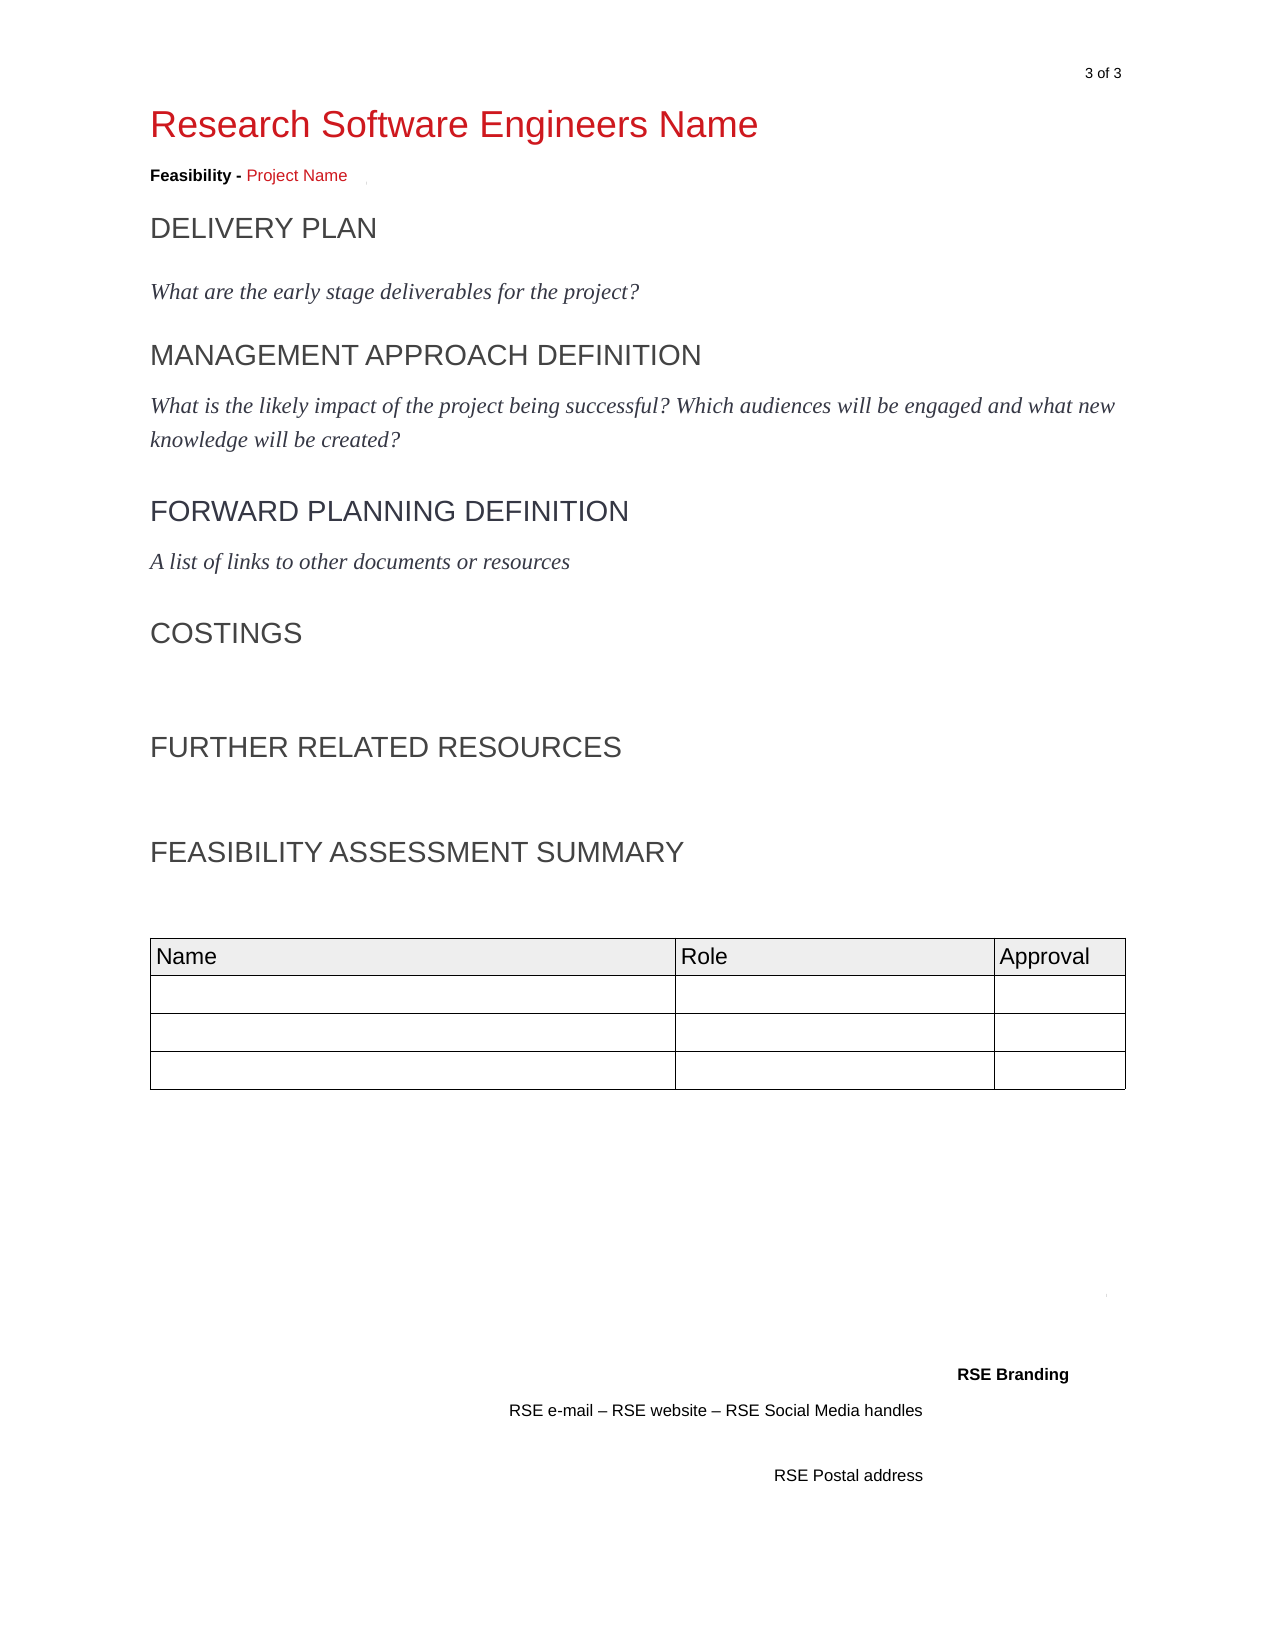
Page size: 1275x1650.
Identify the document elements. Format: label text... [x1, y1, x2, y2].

table_cell [151, 1052, 675, 1089]
subtitle DELIVERY PLAN [150, 211, 1125, 245]
table_cell [151, 1014, 675, 1051]
table_header Approval [995, 939, 1125, 975]
subtitle COSTINGS [150, 616, 1125, 649]
table_cell [995, 1014, 1125, 1051]
text What is the likely impact of the project being successful? Which audiences will be engaged and what new knowledge will be created? [150, 392, 1125, 453]
table_cell [995, 976, 1125, 1013]
subtitle FORWARD PLANNING DEFINITION [150, 494, 1125, 528]
subtitle MANAGEMENT APPROACH DEFINITION [150, 338, 1125, 372]
table_cell [995, 1052, 1125, 1089]
table_header Name [151, 939, 675, 975]
table_cell [151, 976, 675, 1013]
subtitle FURTHER RELATED RESOURCES [150, 730, 1125, 763]
subtitle FEASIBILITY ASSESSMENT SUMMARY [150, 835, 1125, 869]
table_header Role [676, 939, 994, 975]
table_cell [676, 1014, 994, 1051]
table_cell [676, 1052, 994, 1089]
text A list of links to other documents or resources [150, 548, 1125, 575]
subtitle What are the early stage deliverables for the project? [150, 278, 1125, 305]
table_cell [676, 976, 994, 1013]
